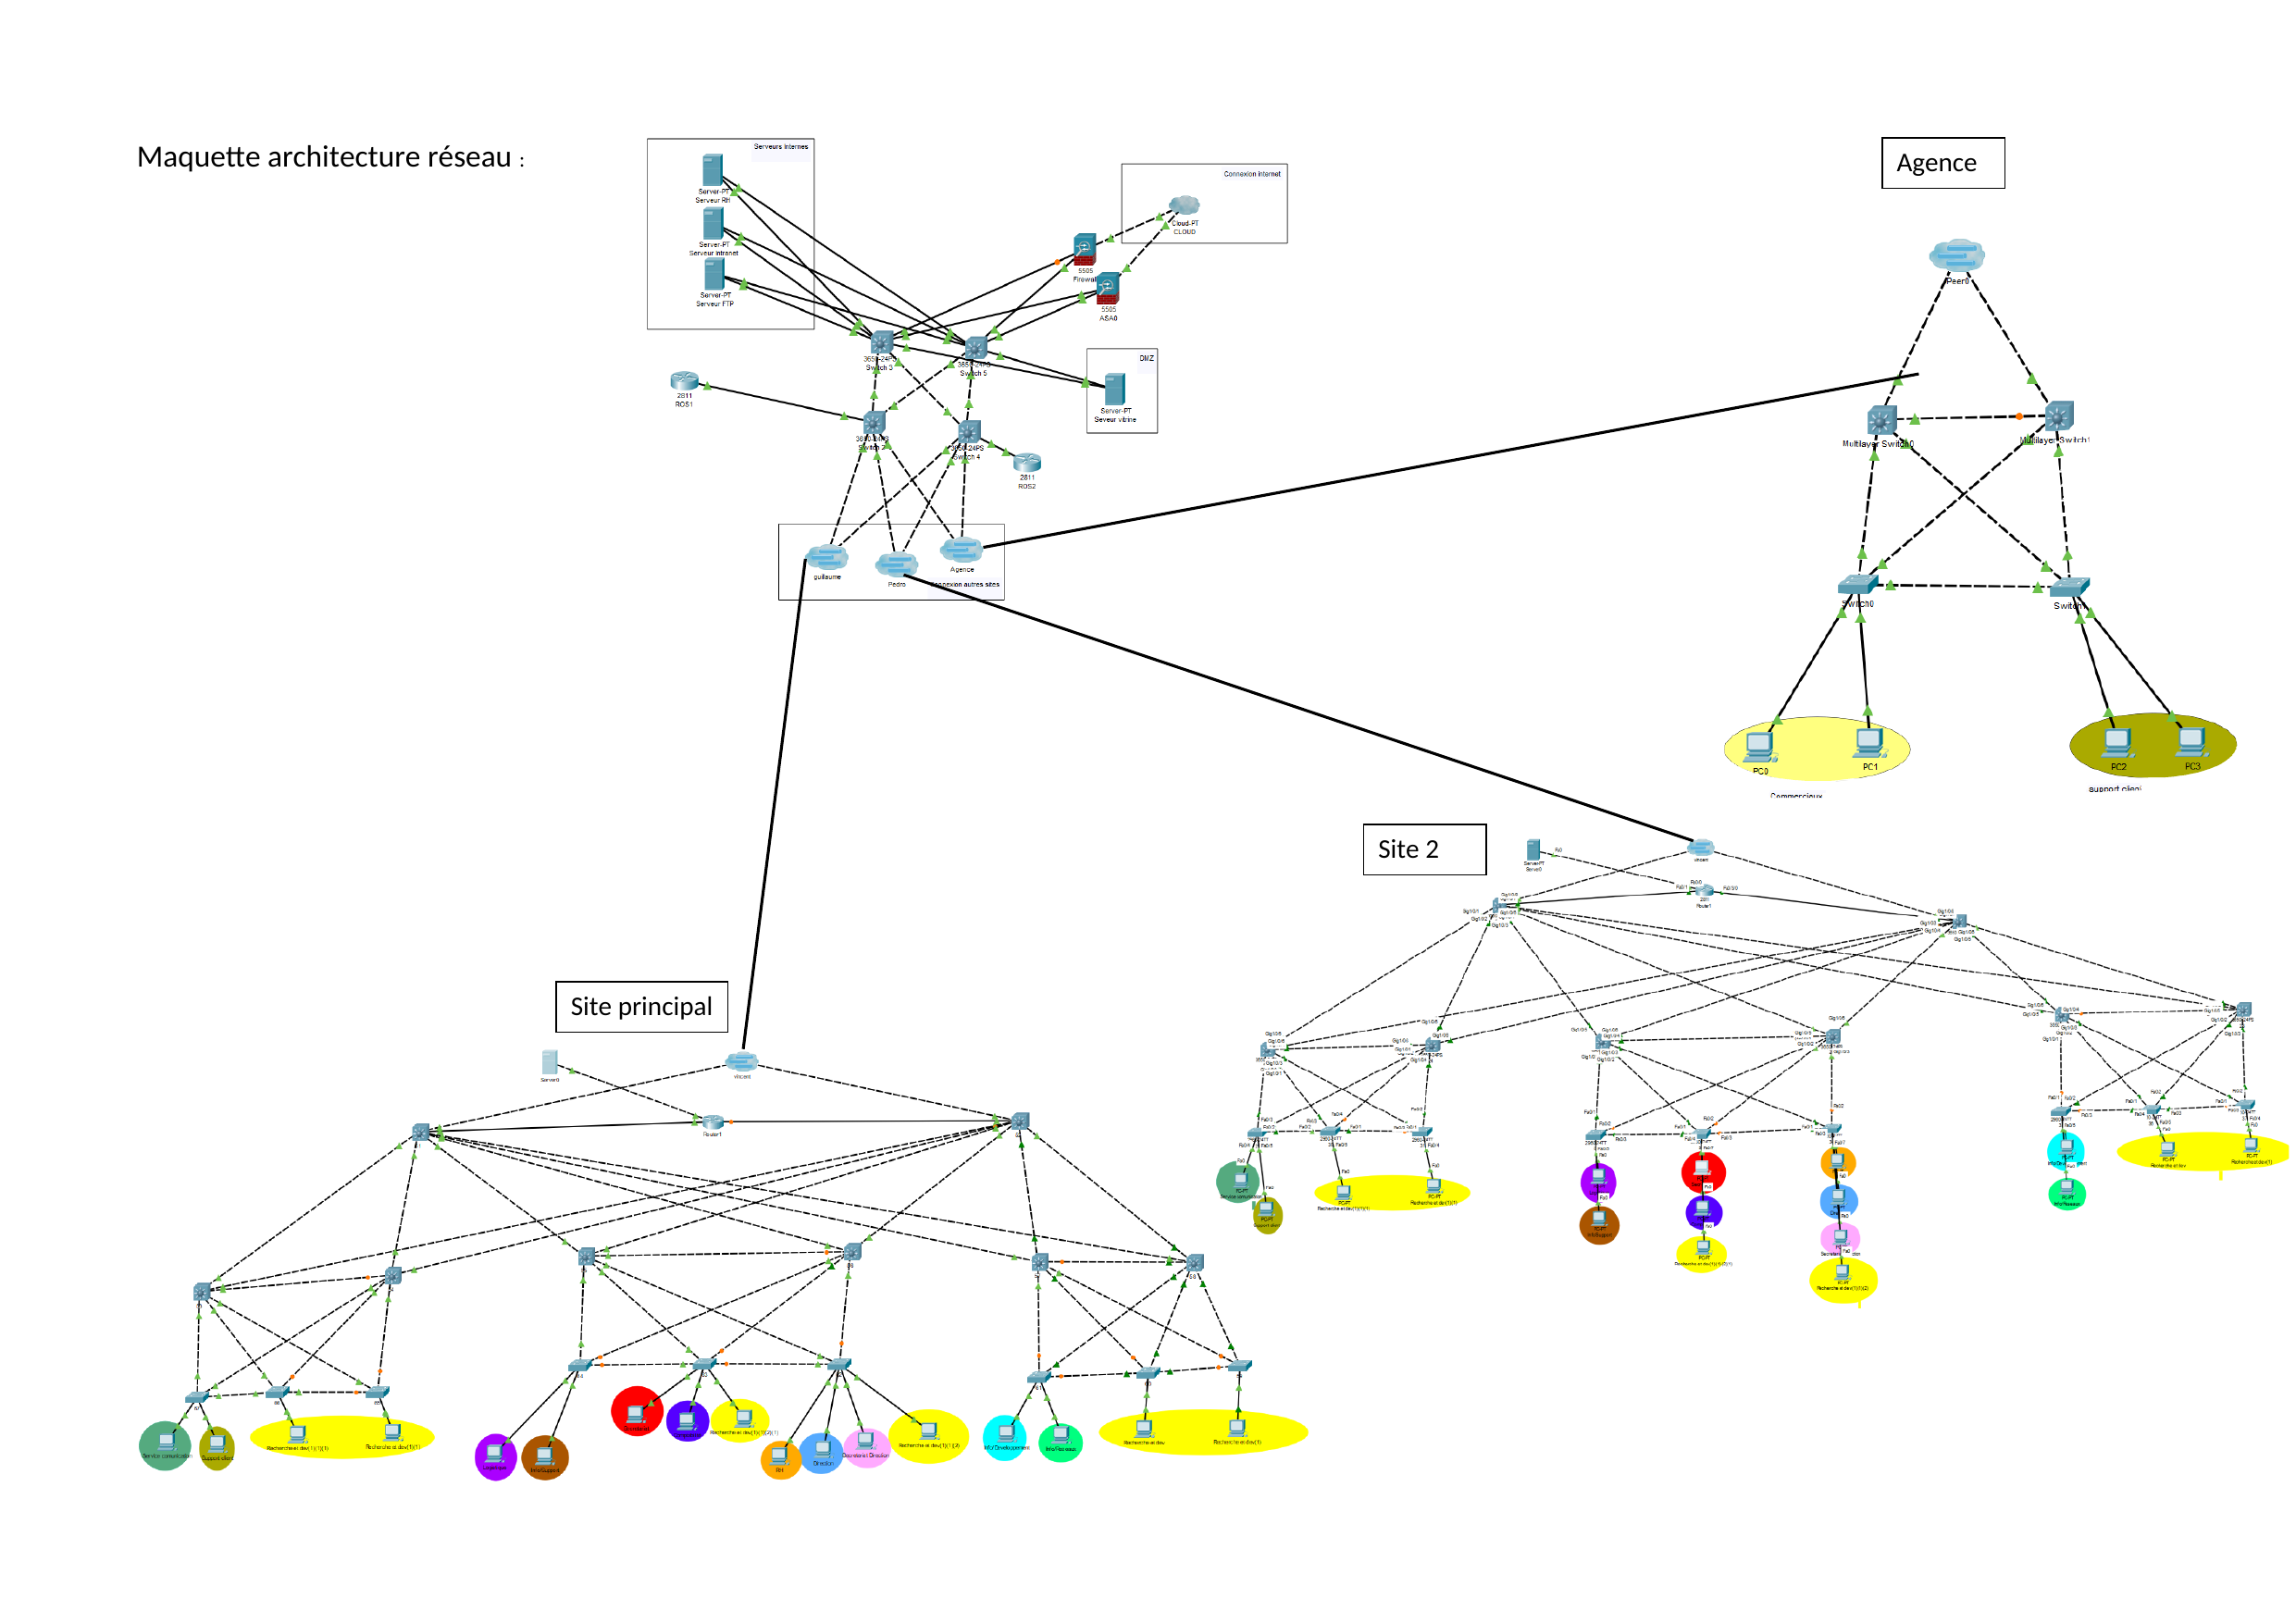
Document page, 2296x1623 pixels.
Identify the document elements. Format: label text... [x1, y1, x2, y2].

text Agence [1896, 145, 1991, 179]
text Site 2 [1378, 832, 1471, 864]
text [1883, 139, 2004, 188]
text Maquette architecture réseau : [137, 137, 1881, 174]
text Site principal [571, 989, 714, 1022]
text [2005, 137, 2159, 174]
